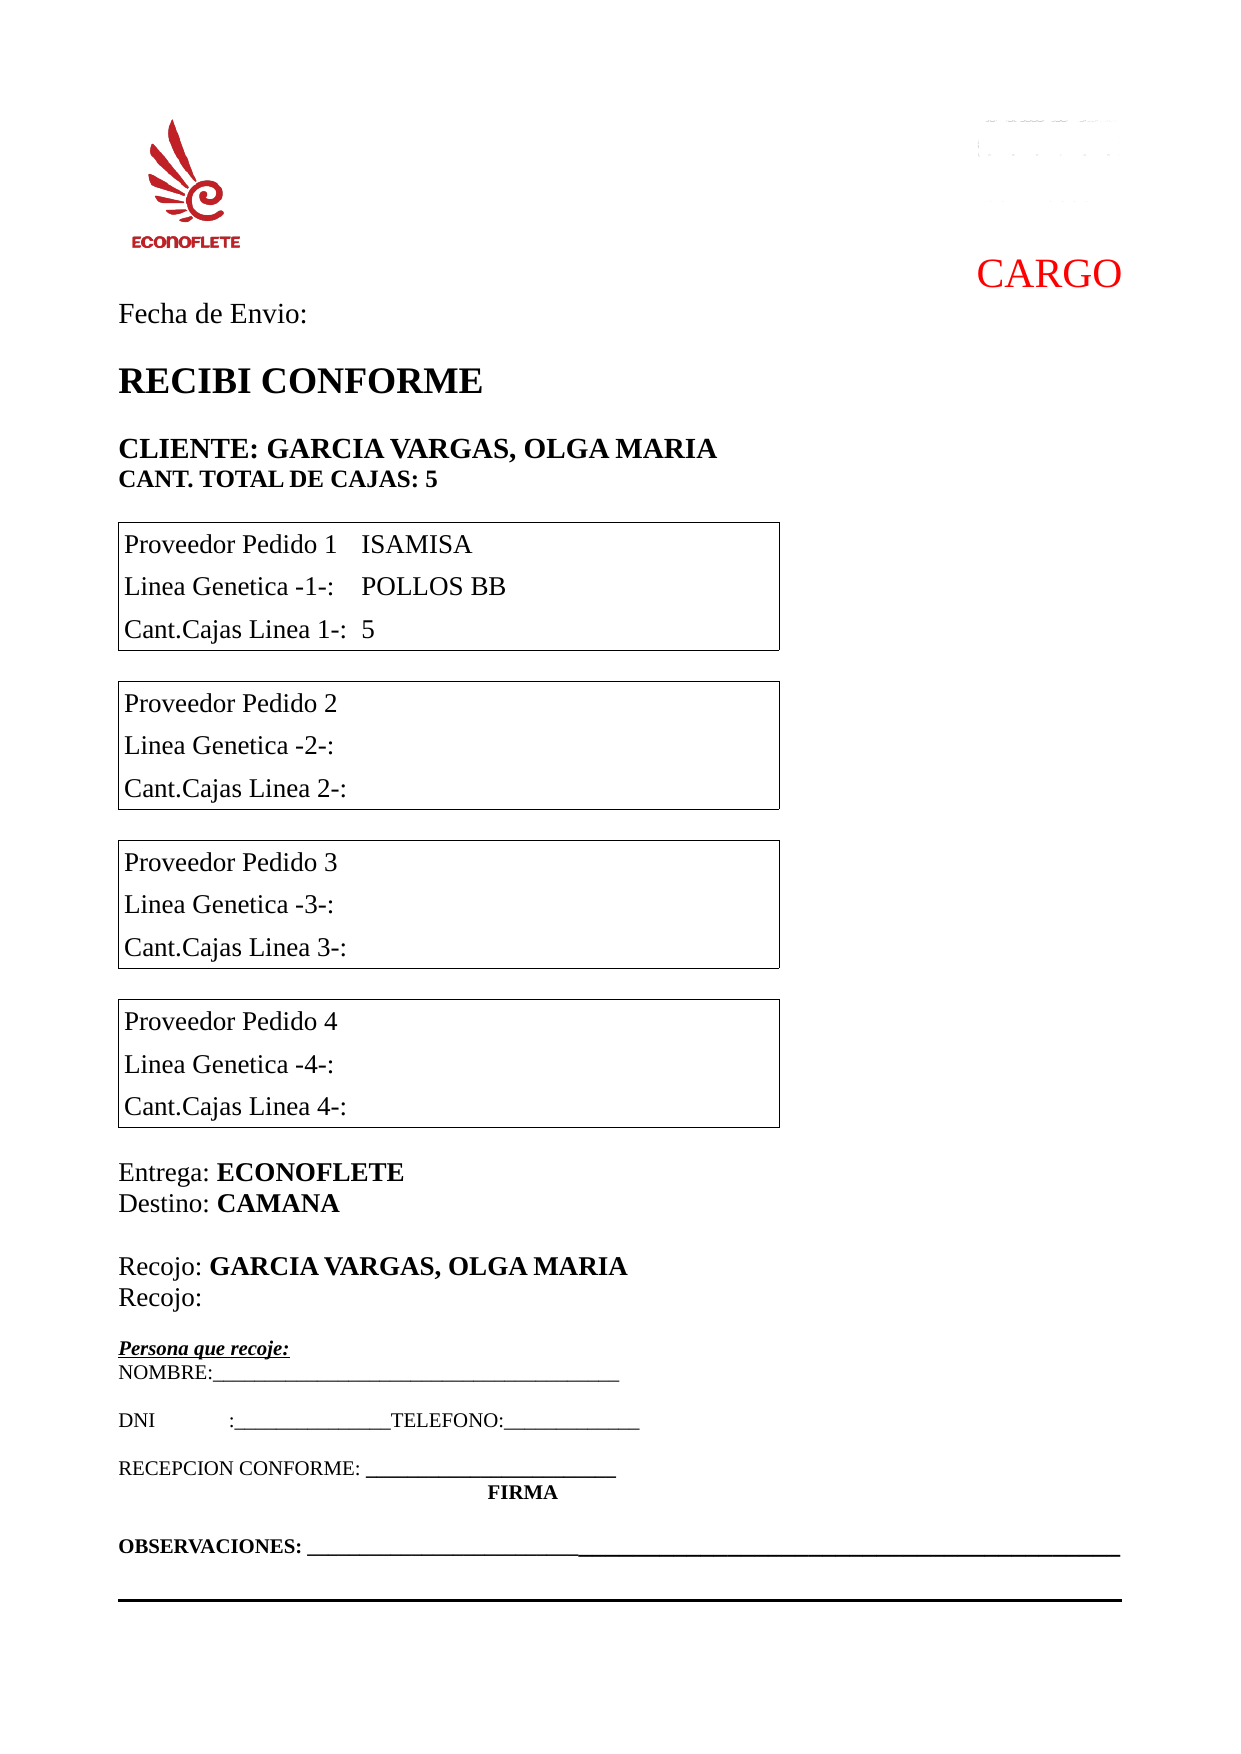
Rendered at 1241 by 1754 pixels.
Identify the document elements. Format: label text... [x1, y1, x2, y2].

text CARGO [118, 224, 1122, 297]
table_cell [356, 926, 779, 968]
table_cell [356, 841, 779, 883]
table_cell Proveedor Pedido 4 [119, 1000, 356, 1042]
table_header Proveedor Pedido 1 [119, 523, 356, 564]
table_cell [356, 969, 779, 999]
table_cell [356, 810, 779, 840]
table_cell [356, 651, 779, 681]
text Recojo: [118, 1281, 1122, 1312]
table_cell [356, 724, 779, 766]
text Recojo: GARCIA VARGAS, OLGA MARIA [118, 1249, 1122, 1281]
table_cell Cant.Cajas Linea 2-: [119, 766, 356, 809]
table_cell [356, 1000, 779, 1042]
text DNI :_______________TELEFONO:_____________ [118, 1408, 1122, 1432]
table_cell Proveedor Pedido 3 [119, 841, 356, 883]
table_cell 5 [356, 607, 779, 650]
table_cell Cant.Cajas Linea 4-: [119, 1085, 356, 1127]
text Persona que recoje: [118, 1336, 1122, 1360]
table_cell [118, 969, 356, 999]
text RECIBI CONFORME [118, 359, 1122, 402]
table_cell [356, 1042, 779, 1085]
table_cell [356, 883, 779, 926]
table_header ISAMISA [356, 523, 779, 564]
table_cell [356, 766, 779, 809]
table_cell Cant.Cajas Linea 3-: [119, 926, 356, 968]
table_cell [356, 682, 779, 724]
picture [118, 118, 254, 249]
text CANT. TOTAL DE CAJAS: 5 [118, 464, 1122, 493]
table_cell Cant.Cajas Linea 1-: [119, 607, 356, 650]
table_cell Linea Genetica -3-: [119, 883, 356, 926]
table_cell Linea Genetica -2-: [119, 724, 356, 766]
text CLIENTE: GARCIA VARGAS, OLGA MARIA [118, 431, 1122, 464]
text Fecha de Envio: [118, 297, 1122, 330]
table_cell Proveedor Pedido 2 [119, 682, 356, 724]
table_cell POLLOS BB [356, 565, 779, 607]
text FIRMA [118, 1480, 1122, 1504]
text RECEPCION CONFORME: ________________________ [118, 1456, 1122, 1480]
table_cell Linea Genetica -1-: [119, 565, 356, 607]
text OBSERVACIONES: __________________________________________________________________ [118, 1528, 1122, 1559]
text Entrega: ECONOFLETE [118, 1156, 1122, 1187]
text Destino: CAMANA [118, 1187, 1122, 1218]
table_cell Linea Genetica -4-: [119, 1042, 356, 1085]
table_cell [118, 810, 356, 840]
table_cell [118, 651, 356, 681]
text NOMBRE:_______________________________________ [118, 1360, 1122, 1384]
table_cell [356, 1085, 779, 1127]
